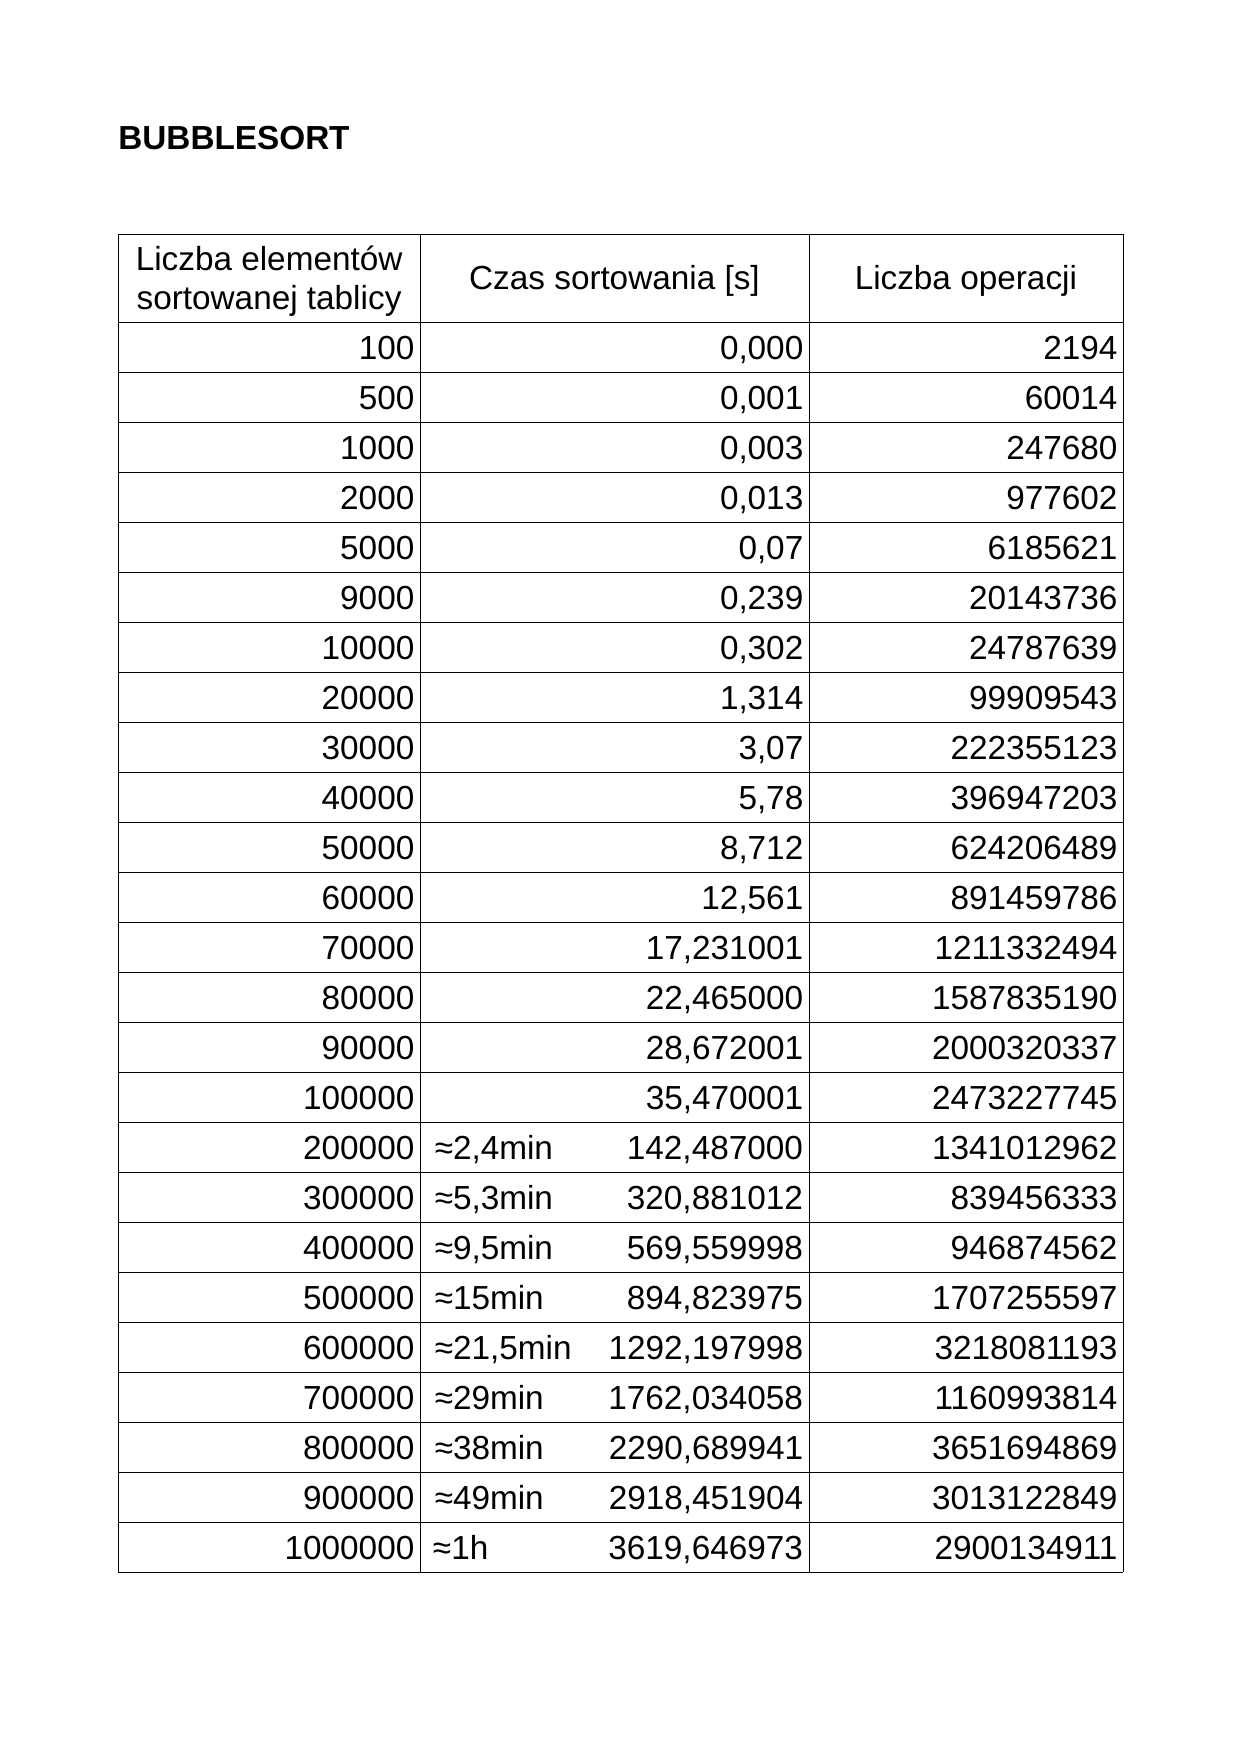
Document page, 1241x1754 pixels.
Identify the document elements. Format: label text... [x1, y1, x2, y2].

table_header Liczba elementów sortowanej tablicy [119, 235, 420, 322]
table_cell 5,78 [421, 773, 809, 822]
table_cell ≈21,5min 1292,197998 [421, 1323, 809, 1372]
table_cell ≈2,4min 142,487000 [421, 1123, 809, 1172]
table_cell ≈9,5min 569,559998 [421, 1223, 809, 1272]
table_cell 99909543 [810, 673, 1123, 722]
table_cell 0,013 [421, 473, 809, 522]
table_cell ≈49min 2918,451904 [421, 1473, 809, 1522]
table_cell 0,000 [421, 323, 809, 372]
table_cell 28,672001 [421, 1023, 809, 1072]
table_cell 1,314 [421, 673, 809, 722]
table_cell 3651694869 [810, 1423, 1123, 1472]
table_cell ≈1h 3619,646973 [421, 1523, 809, 1572]
table_cell 3218081193 [810, 1323, 1123, 1372]
table_cell 2473227745 [810, 1073, 1123, 1122]
table_cell ≈29min 1762,034058 [421, 1373, 809, 1422]
table_cell 20143736 [810, 573, 1123, 622]
table_cell 624206489 [810, 823, 1123, 872]
table_cell 946874562 [810, 1223, 1123, 1272]
table_cell 300000 [119, 1173, 420, 1222]
table_cell 977602 [810, 473, 1123, 522]
table_cell 1160993814 [810, 1373, 1123, 1422]
text BUBBLESORT [118, 118, 1122, 157]
table_cell 70000 [119, 923, 420, 972]
table_cell 0,07 [421, 523, 809, 572]
table_cell 80000 [119, 973, 420, 1022]
table_cell 2000320337 [810, 1023, 1123, 1072]
table_cell 9000 [119, 573, 420, 622]
table_header Czas sortowania [s] [421, 235, 809, 322]
table_cell 3013122849 [810, 1473, 1123, 1522]
table_cell 6185621 [810, 523, 1123, 572]
table_cell 500 [119, 373, 420, 422]
table_cell 3,07 [421, 723, 809, 772]
table_cell 1211332494 [810, 923, 1123, 972]
table_cell ≈15min 894,823975 [421, 1273, 809, 1322]
table_cell 100 [119, 323, 420, 372]
table_cell 891459786 [810, 873, 1123, 922]
table_cell 400000 [119, 1223, 420, 1272]
table_cell 839456333 [810, 1173, 1123, 1222]
table_cell 60014 [810, 373, 1123, 422]
table_cell 222355123 [810, 723, 1123, 772]
table_cell 8,712 [421, 823, 809, 872]
table_cell 12,561 [421, 873, 809, 922]
table_cell 2900134911 [810, 1523, 1123, 1572]
table_cell 1587835190 [810, 973, 1123, 1022]
table_cell 1000 [119, 423, 420, 472]
table_cell 10000 [119, 623, 420, 672]
table_cell 0,239 [421, 573, 809, 622]
table_cell 2000 [119, 473, 420, 522]
table_cell 5000 [119, 523, 420, 572]
table_cell ≈38min 2290,689941 [421, 1423, 809, 1472]
table_cell 0,003 [421, 423, 809, 472]
table_cell 20000 [119, 673, 420, 722]
table_cell 30000 [119, 723, 420, 772]
table_cell 247680 [810, 423, 1123, 472]
table_cell 2194 [810, 323, 1123, 372]
table_cell 700000 [119, 1373, 420, 1422]
table_cell 500000 [119, 1273, 420, 1322]
table_cell 900000 [119, 1473, 420, 1522]
table_cell 50000 [119, 823, 420, 872]
table_cell 200000 [119, 1123, 420, 1172]
table_cell 0,001 [421, 373, 809, 422]
table_cell 800000 [119, 1423, 420, 1472]
table_cell 100000 [119, 1073, 420, 1122]
table_cell 17,231001 [421, 923, 809, 972]
table_cell 1341012962 [810, 1123, 1123, 1172]
table_cell 60000 [119, 873, 420, 922]
table_cell 396947203 [810, 773, 1123, 822]
table_cell 600000 [119, 1323, 420, 1372]
table_cell 24787639 [810, 623, 1123, 672]
table_cell 1707255597 [810, 1273, 1123, 1322]
table_cell 0,302 [421, 623, 809, 672]
table_cell ≈5,3min 320,881012 [421, 1173, 809, 1222]
table_cell 90000 [119, 1023, 420, 1072]
table_cell 35,470001 [421, 1073, 809, 1122]
table_cell 22,465000 [421, 973, 809, 1022]
table_cell 40000 [119, 773, 420, 822]
table_cell 1000000 [119, 1523, 420, 1572]
table_header Liczba operacji [810, 235, 1123, 322]
